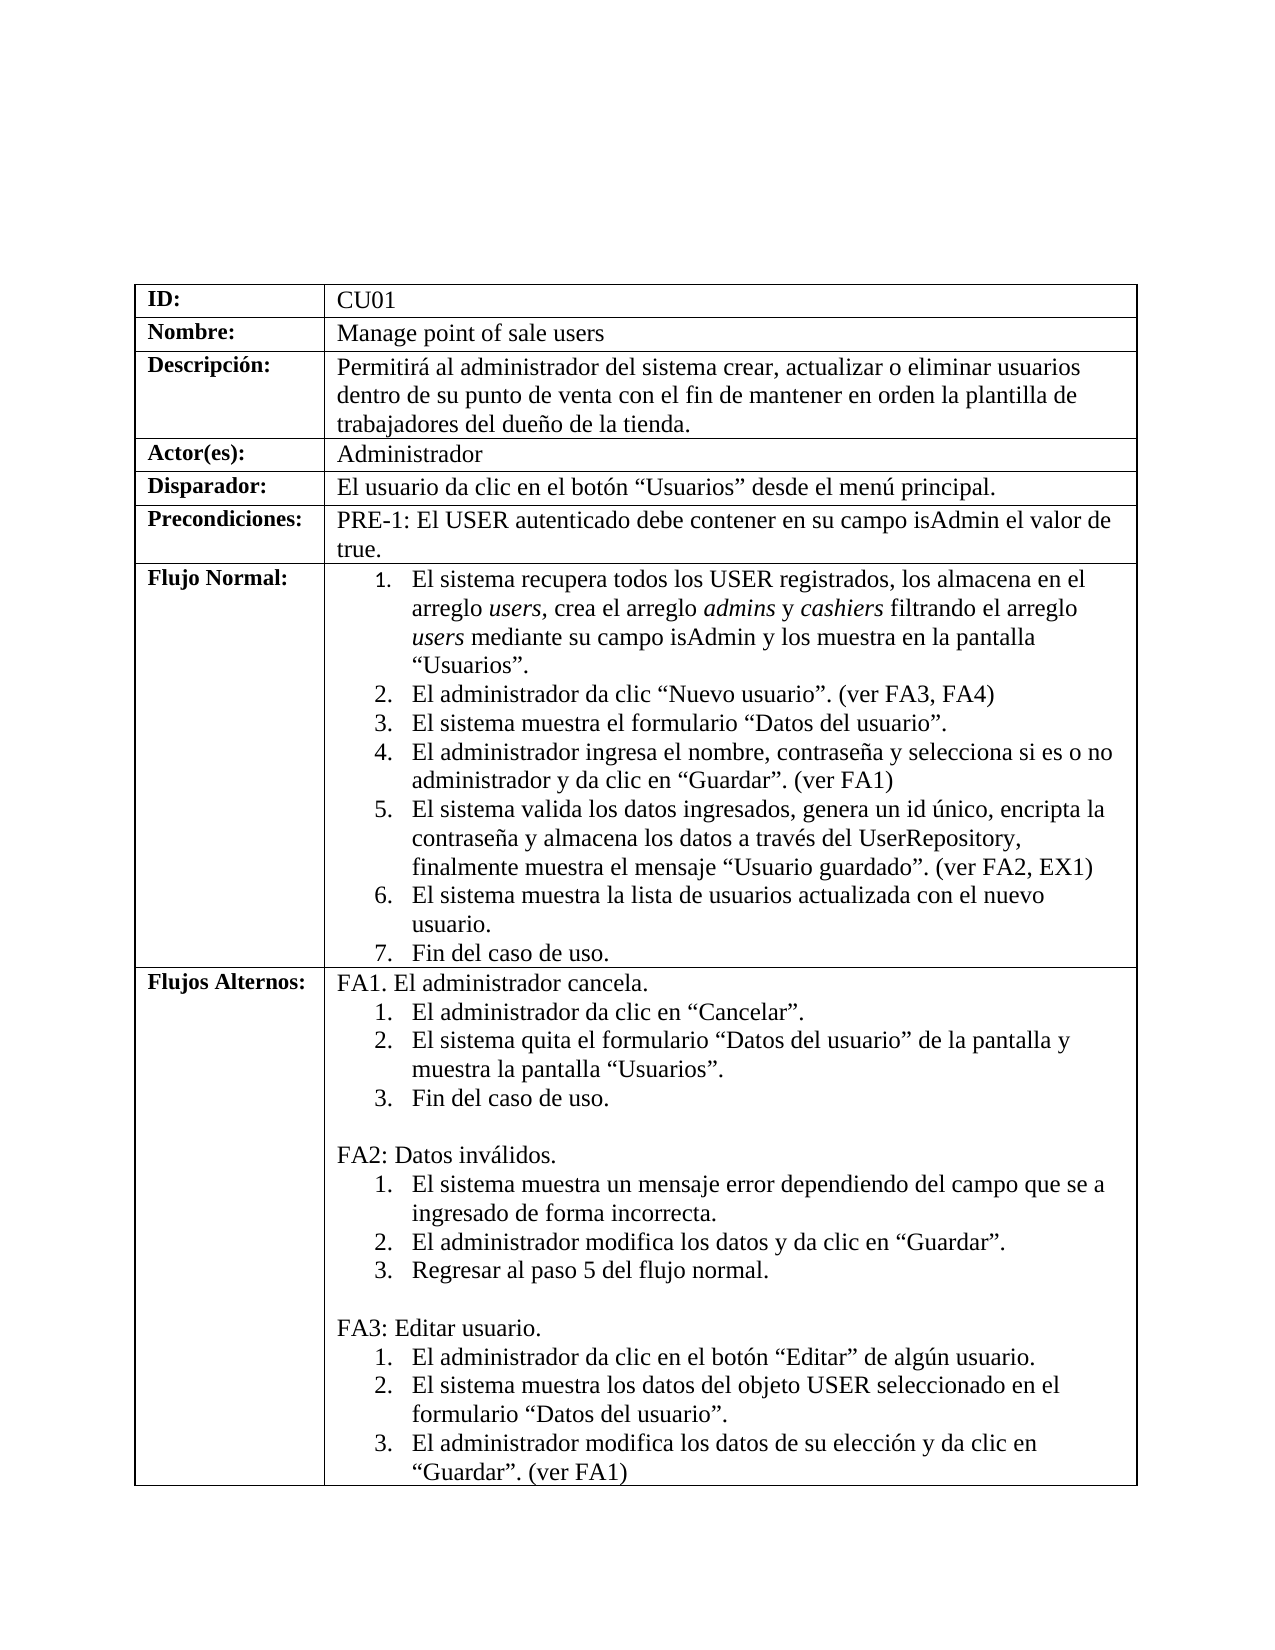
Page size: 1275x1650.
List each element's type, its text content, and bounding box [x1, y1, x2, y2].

table_cell El sistema recupera todos los USER registrados, los almacena en el arreglo users, crea el arreglo admins y cashiers filtrando el arreglo users mediante su campo isAdmin y los muestra en la pantalla “Usuarios”. El administrador da clic “Nuevo usuario”. (ver FA3, FA4) El sistema muestra el formulario “Datos del usuario”. El administrador ingresa el nombre, contraseña y selecciona si es o no administrador y da clic en “Guardar”. (ver FA1) El sistema valida los datos ingresados, genera un id único, encripta la contraseña y almacena los datos a través del UserRepository, finalmente muestra el mensaje “Usuario guardado”. (ver FA2, EX1) El sistema muestra la lista de usuarios actualizada con el nuevo usuario. Fin del caso de uso. [325, 564, 1136, 967]
table_cell Permitirá al administrador del sistema crear, actualizar o eliminar usuarios dentro de su punto de venta con el fin de mantener en orden la plantilla de trabajadores del dueño de la tienda. [325, 352, 1136, 438]
table_cell Administrador [325, 439, 1136, 471]
table_cell Flujo Normal: [136, 564, 324, 967]
table_cell Disparador: [136, 472, 324, 504]
table_header ID: [136, 285, 324, 317]
table_cell Actor(es): [136, 439, 324, 471]
table_cell FA1. El administrador cancela. El administrador da clic en “Cancelar”. El sistema quita el formulario “Datos del usuario” de la pantalla y muestra la pantalla “Usuarios”. Fin del caso de uso. FA2: Datos inválidos. El sistema muestra un mensaje error dependiendo del campo que se a ingresado de forma incorrecta. El administrador modifica los datos y da clic en “Guardar”. Regresar al paso 5 del flujo normal. FA3: Editar usuario. El administrador da clic en el botón “Editar” de algún usuario. El sistema muestra los datos del objeto USER seleccionado en el formulario “Datos del usuario”. El administrador modifica los datos de su elección y da clic en “Guardar”. (ver FA1) El sistema valida los datos ingresados, actualiza el nombre y/o el valor de isAdmin del objeto USER mediante el UserRepository y muestra el mensaje “Usuario actualizado”. (ver FA2) Fin del caso de uso. FA4: Eliminar usuario. El administrador da clic en el botón “Eliminar” de algún USER. El sistema muestra el mensaje “¿Desea eliminar este usuario?”. El administrador da clic en “Eliminar”. (ver FA5) El sistema valida que exista más de un USER con el valor de true en su campo isAdmin, posteriormente, elimina el USER seleccionado a través del UserRepository enviandole el id del USER, finalmente, muestra el mensaje “Usuario eliminado”. (ver FA6) El administrador da clic en “Aceptar”. Regresar al paso 1 del flujo normal. FA5: El administrador cancela eliminar. El administrador da clic en “Cancelar” del mensaje. El sistema quita el mensaje de la pantalla y muestra la pantalla “Usuarios”. Regresar al paso 2 del flujo normal. FA6. Solo existe un usuario administrador. El sistema detecta que solo existe un USER con valor true en su campo isAdmin y muestra el mensaje “Debe haber al menos un administrador”. Ver FA5. [325, 968, 1136, 1485]
table_cell PRE-1: El USER autenticado debe contener en su campo isAdmin el valor de true. [325, 506, 1136, 563]
table_cell Precondiciones: [136, 506, 324, 563]
table_header CU01 [325, 285, 1136, 317]
table_cell Manage point of sale users [325, 318, 1136, 351]
table_cell El usuario da clic en el botón “Usuarios” desde el menú principal. [325, 472, 1136, 504]
table_cell Flujos Alternos: [136, 968, 324, 1485]
table_cell Nombre: [136, 318, 324, 351]
table_cell Descripción: [136, 352, 324, 438]
